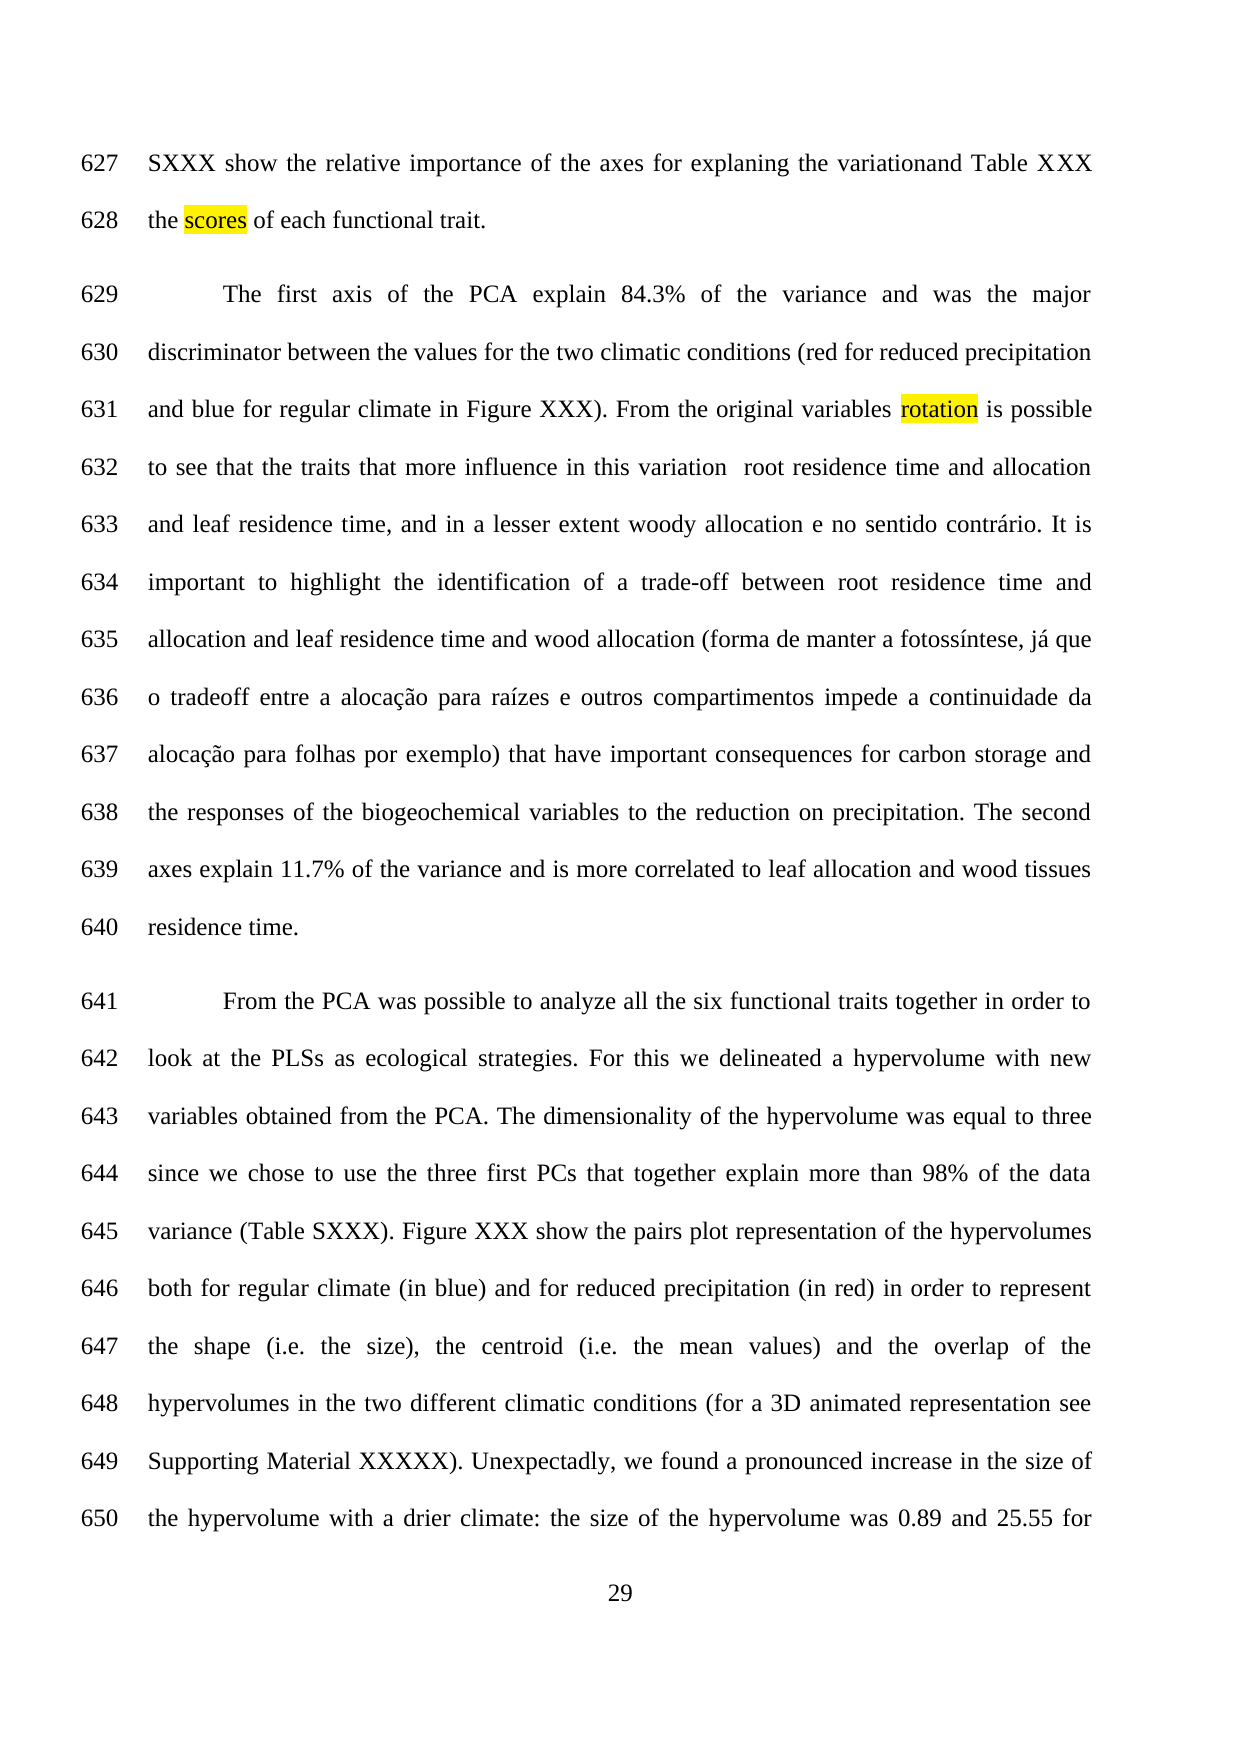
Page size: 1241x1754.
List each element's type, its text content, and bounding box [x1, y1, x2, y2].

text The first axis of the PCA explain 84.3% of the variance and was the major discriminator between the values for the two climatic conditions (red for reduced precipitation and blue for regular climate in Figure XXX). From the original variables rotation is possible to see that the traits that more influence in this variation root residence time and allocation and leaf residence time, and in a lesser extent woody allocation e no sentido contrário. It is important to highlight the identification of a trade-off between root residence time and allocation and leaf residence time and wood allocation (forma de manter a fotossíntese, já que o tradeoff entre a alocação para raízes e outros compartimentos impede a continuidade da alocação para folhas por exemplo) that have important consequences for carbon storage and the responses of the biogeochemical variables to the reduction on precipitation. The second axes explain 11.7% of the variance and is more correlated to leaf allocation and wood tissues residence time. [148, 279, 1093, 941]
text From the PCA was possible to analyze all the six functional traits together in order to look at the PLSs as ecological strategies. For this we delineated a hypervolume with new variables obtained from the PCA. The dimensionality of the hypervolume was equal to three since we chose to use the three first PCs that together explain more than 98% of the data variance (Table SXXX). Figure XXX show the pairs plot representation of the hypervolumes both for regular climate (in blue) and for reduced precipitation (in red) in order to represent the shape (i.e. the size), the centroid (i.e. the mean values) and the overlap of the hypervolumes in the two different climatic conditions (for a 3D animated representation see Supporting Material XXXXX). Unexpectadly, we found a pronounced increase in the size of the hypervolume with a drier climate: the size of the hypervolume was 0.89 and 25.55 for [148, 986, 1093, 1532]
text SXXX show the relative importance of the axes for explaning the variationand Table XXX the scores of each functional trait. [148, 148, 1093, 234]
